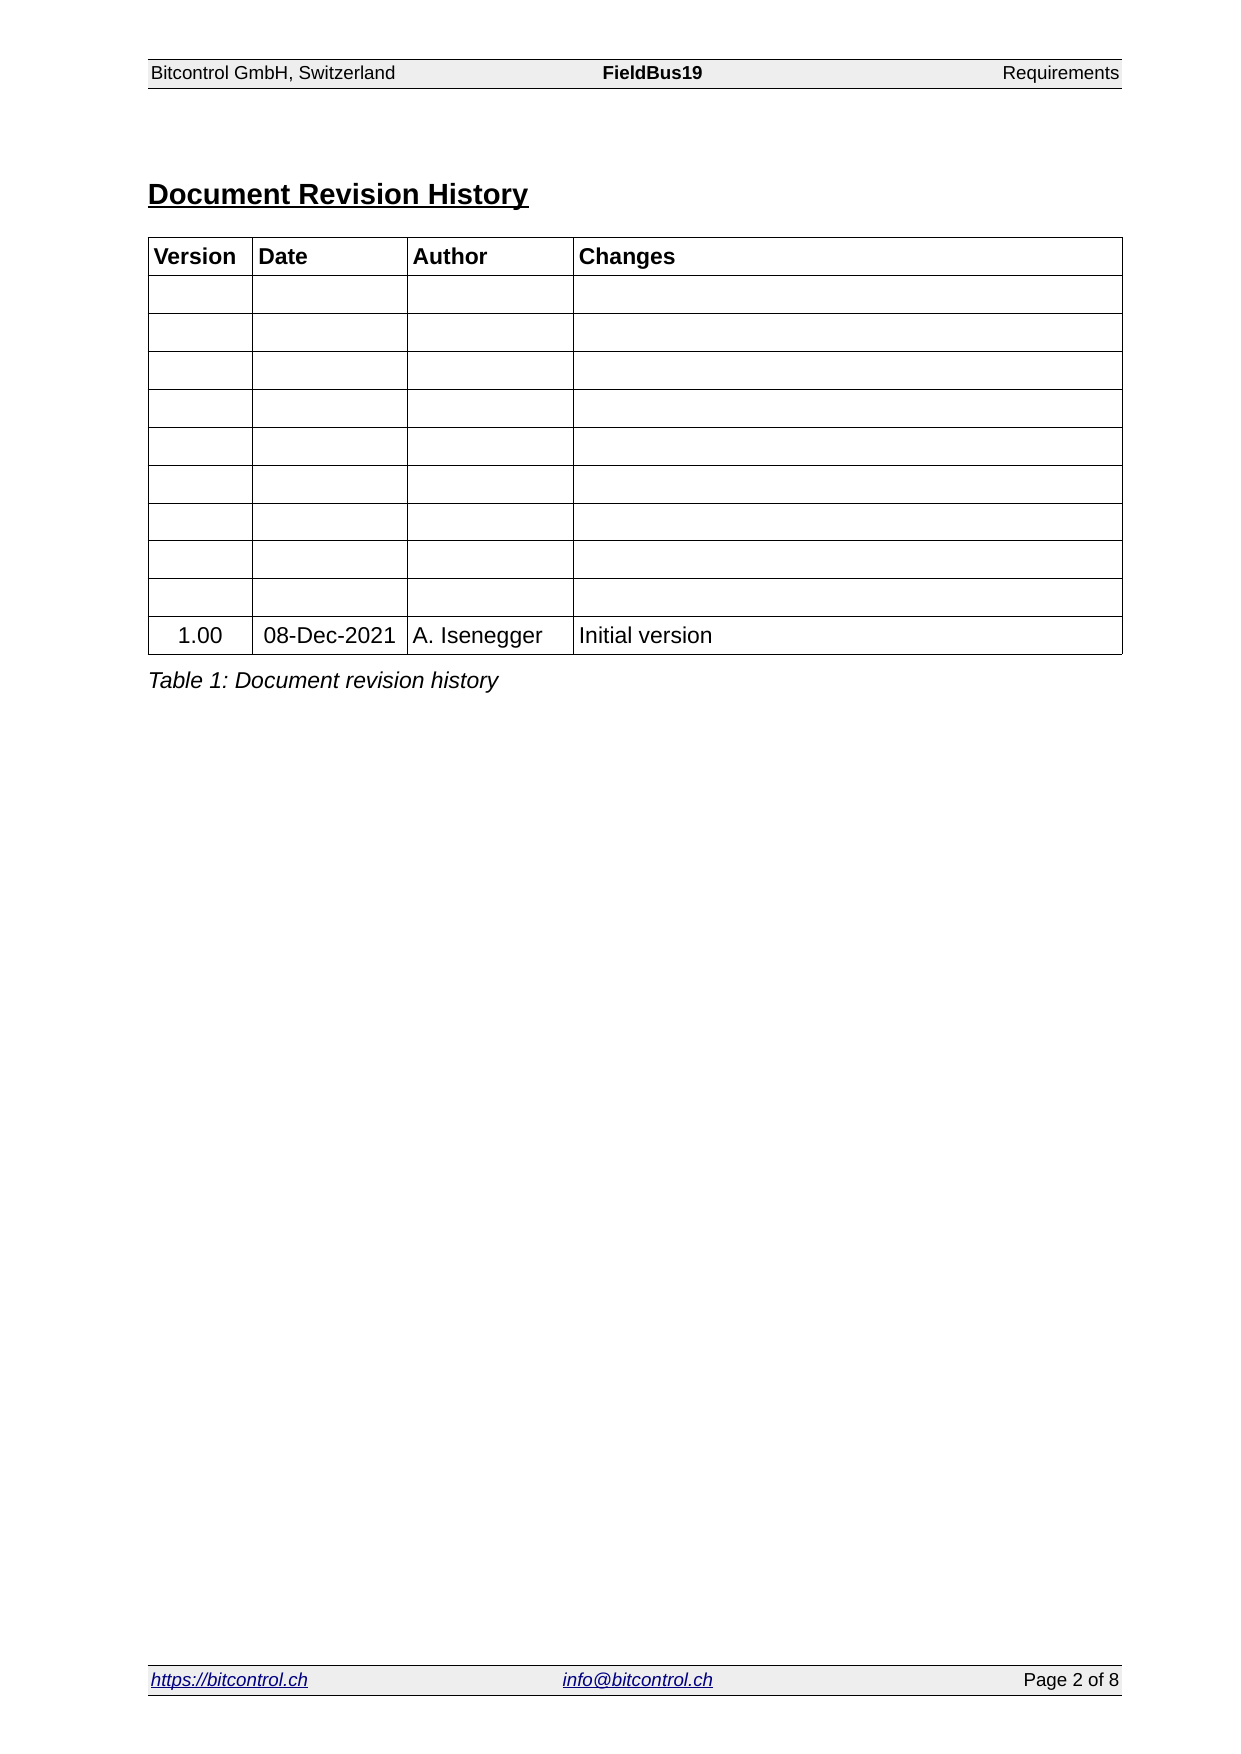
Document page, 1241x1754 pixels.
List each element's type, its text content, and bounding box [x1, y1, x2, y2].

table_cell [149, 466, 252, 502]
text Table 1: Document revision history [148, 667, 1122, 693]
table_cell [253, 314, 407, 351]
table_cell [408, 579, 573, 616]
table_cell [408, 466, 573, 502]
table_cell [253, 579, 407, 616]
table_cell [149, 352, 252, 389]
table_cell [253, 428, 407, 464]
table_cell [574, 314, 1122, 351]
table_header Author [408, 238, 573, 275]
table_cell 1.00 [149, 617, 252, 654]
table_header Changes [574, 238, 1122, 275]
table_cell [574, 579, 1122, 616]
table_cell [574, 541, 1122, 578]
table_cell [408, 504, 573, 540]
text Document Revision History [148, 177, 1122, 211]
table_cell [408, 352, 573, 389]
table_cell [149, 314, 252, 351]
table_cell [253, 352, 407, 389]
table_cell [253, 276, 407, 313]
table_cell [408, 428, 573, 464]
table_cell [149, 390, 252, 427]
table_cell [408, 541, 573, 578]
table_cell [408, 390, 573, 427]
table_cell Initial version [574, 617, 1122, 654]
table_cell [574, 276, 1122, 313]
table_cell 08-Dec-2021 [253, 617, 407, 654]
table_cell [253, 541, 407, 578]
table_cell [149, 428, 252, 464]
table_cell [253, 466, 407, 502]
table_cell [574, 504, 1122, 540]
table_cell [149, 541, 252, 578]
table_cell [253, 390, 407, 427]
table_cell [408, 314, 573, 351]
table_cell [574, 428, 1122, 464]
table_cell [253, 504, 407, 540]
table_header Date [253, 238, 407, 275]
table_cell [408, 276, 573, 313]
table_cell [574, 466, 1122, 502]
table_cell [149, 504, 252, 540]
table_cell [149, 276, 252, 313]
table_cell [574, 352, 1122, 389]
table_header Version [149, 238, 252, 275]
table_cell A. Isenegger [408, 617, 573, 654]
table_cell [149, 579, 252, 616]
table_cell [574, 390, 1122, 427]
